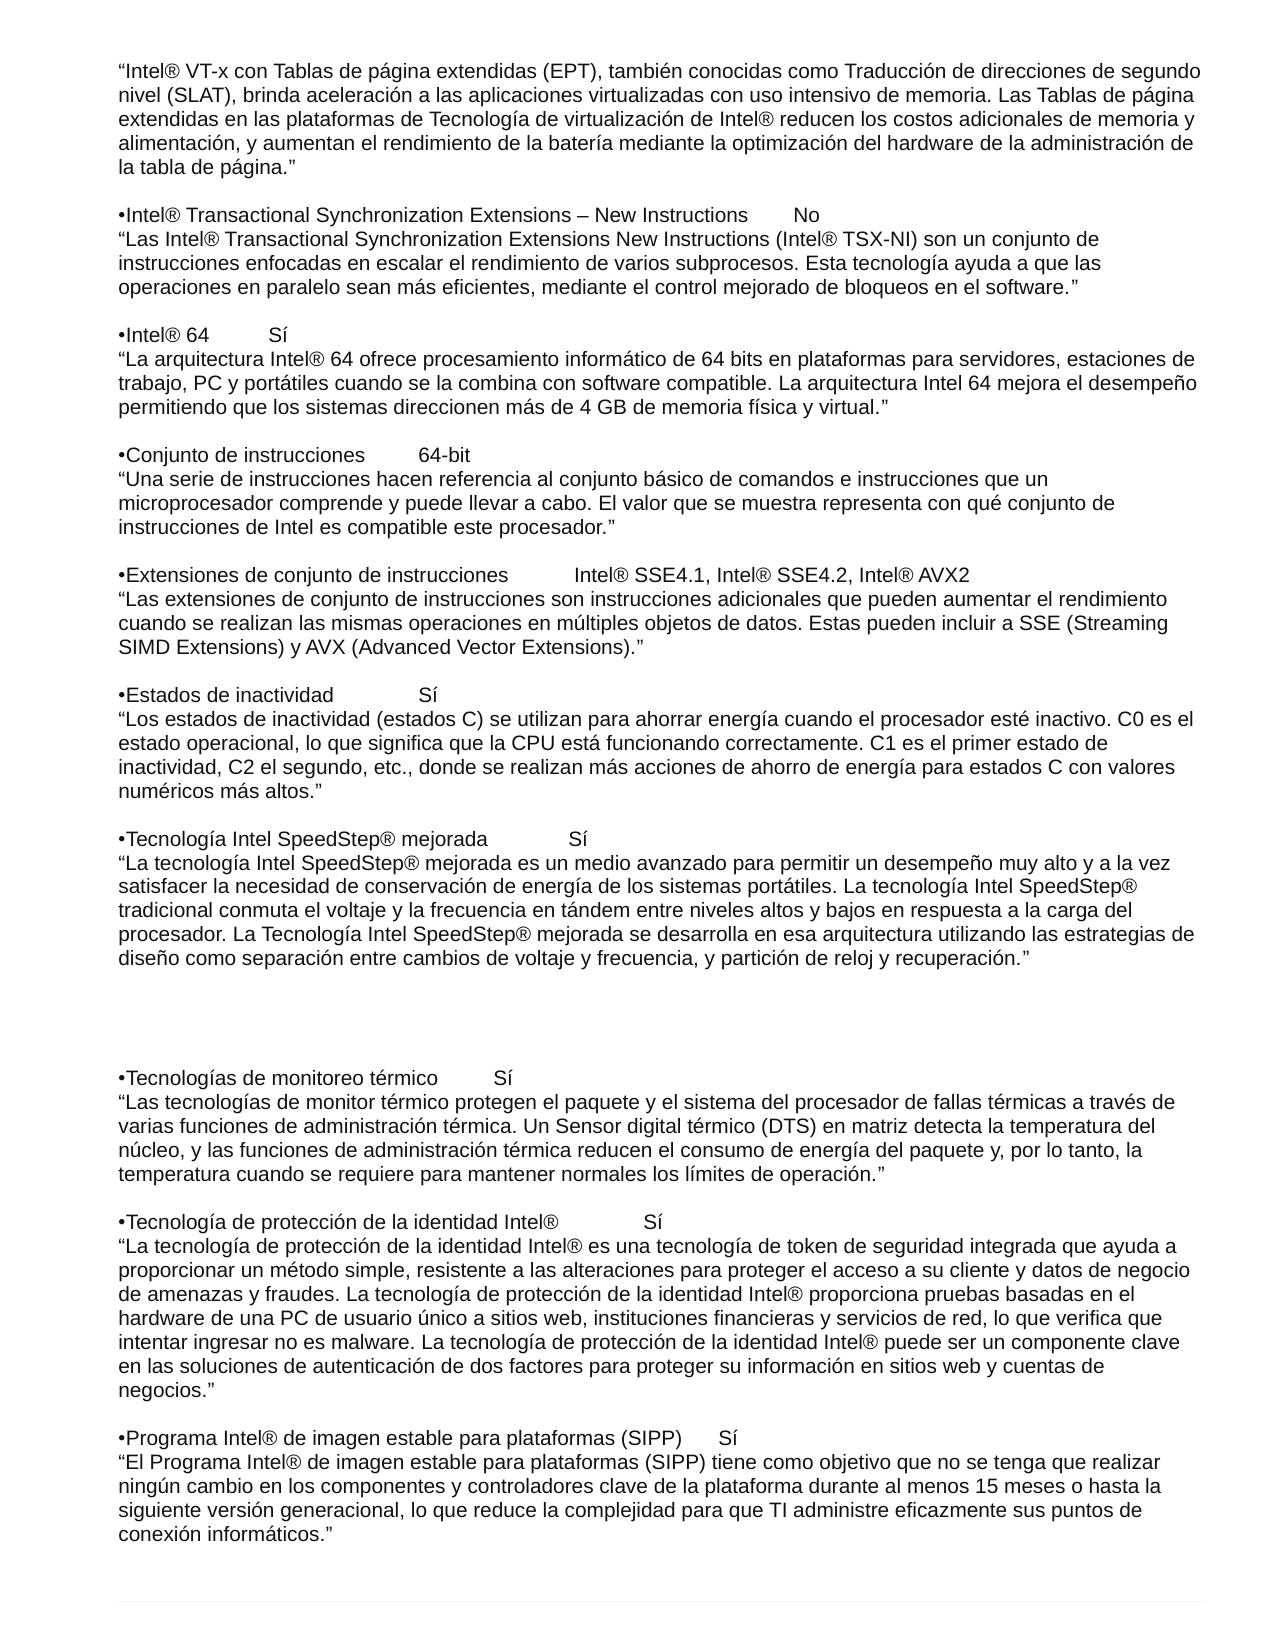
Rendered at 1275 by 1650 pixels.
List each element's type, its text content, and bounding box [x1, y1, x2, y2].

list Tecnología de protección de la identidad Intel® Sí [118, 1210, 1205, 1234]
text “Una serie de instrucciones hacen referencia al conjunto básico de comandos e instrucciones que un microprocesador comprende y puede llevar a cabo. El valor que se muestra representa con qué conjunto de instrucciones de Intel es compatible este procesador.” [118, 467, 1205, 539]
text “Los estados de inactividad (estados C) se utilizan para ahorrar energía cuando el procesador esté inactivo. C0 es el estado operacional, lo que significa que la CPU está funcionando correctamente. C1 es el primer estado de inactividad, C2 el segundo, etc., donde se realizan más acciones de ahorro de energía para estados C con valores numéricos más altos.” [118, 707, 1205, 802]
list Tecnologías de monitoreo térmico Sí [118, 1066, 1205, 1090]
text “La tecnología Intel SpeedStep® mejorada es un medio avanzado para permitir un desempeño muy alto y a la vez satisfacer la necesidad de conservación de energía de los sistemas portátiles. La tecnología Intel SpeedStep® tradicional conmuta el voltaje y la frecuencia en tándem entre niveles altos y bajos en respuesta a la carga del procesador. La Tecnología Intel SpeedStep® mejorada se desarrolla en esa arquitectura utilizando las estrategias de diseño como separación entre cambios de voltaje y frecuencia, y partición de reloj y recuperación.” [118, 850, 1205, 970]
text “La arquitectura Intel® 64 ofrece procesamiento informático de 64 bits en plataformas para servidores, estaciones de trabajo, PC y portátiles cuando se la combina con software compatible. La arquitectura Intel 64 mejora el desempeño permitiendo que los sistemas direccionen más de 4 GB de memoria física y virtual.” [118, 347, 1205, 419]
list Extensiones de conjunto de instrucciones Intel® SSE4.1, Intel® SSE4.2, Intel® AVX2 [118, 563, 1205, 587]
list Intel® Transactional Synchronization Extensions – New Instructions No [118, 203, 1205, 227]
text “Las Intel® Transactional Synchronization Extensions New Instructions (Intel® TSX-NI) son un conjunto de instrucciones enfocadas en escalar el rendimiento de varios subprocesos. Esta tecnología ayuda a que las operaciones en paralelo sean más eficientes, mediante el control mejorado de bloqueos en el software.” [118, 227, 1205, 299]
text “Intel® VT-x con Tablas de página extendidas (EPT), también conocidas como Traducción de direcciones de segundo nivel (SLAT), brinda aceleración a las aplicaciones virtualizadas con uso intensivo de memoria. Las Tablas de página extendidas en las plataformas de Tecnología de virtualización de Intel® reducen los costos adicionales de memoria y alimentación, y aumentan el rendimiento de la batería mediante la optimización del hardware de la administración de la tabla de página.” [118, 59, 1205, 179]
text “La tecnología de protección de la identidad Intel® es una tecnología de token de seguridad integrada que ayuda a proporcionar un método simple, resistente a las alteraciones para proteger el acceso a su cliente y datos de negocio de amenazas y fraudes. La tecnología de protección de la identidad Intel® proporciona pruebas basadas en el hardware de una PC de usuario único a sitios web, instituciones financieras y servicios de red, lo que verifica que intentar ingresar no es malware. La tecnología de protección de la identidad Intel® puede ser un componente clave en las soluciones de autenticación de dos factores para proteger su información en sitios web y cuentas de negocios.” [118, 1234, 1205, 1402]
list Intel® 64 Sí [118, 323, 1205, 347]
list Programa Intel® de imagen estable para plataformas (SIPP) Sí [118, 1426, 1205, 1450]
list Conjunto de instrucciones 64-bit [118, 443, 1205, 467]
text “El Programa Intel® de imagen estable para plataformas (SIPP) tiene como objetivo que no se tenga que realizar ningún cambio en los componentes y controladores clave de la plataforma durante al menos 15 meses o hasta la siguiente versión generacional, lo que reduce la complejidad para que TI administre eficazmente sus puntos de conexión informáticos.” [118, 1450, 1205, 1546]
list Estados de inactividad Sí [118, 682, 1205, 707]
text “Las extensiones de conjunto de instrucciones son instrucciones adicionales que pueden aumentar el rendimiento cuando se realizan las mismas operaciones en múltiples objetos de datos. Estas pueden incluir a SSE (Streaming SIMD Extensions) y AVX (Advanced Vector Extensions).” [118, 587, 1205, 658]
text “Las tecnologías de monitor térmico protegen el paquete y el sistema del procesador de fallas térmicas a través de varias funciones de administración térmica. Un Sensor digital térmico (DTS) en matriz detecta la temperatura del núcleo, y las funciones de administración térmica reducen el consumo de energía del paquete y, por lo tanto, la temperatura cuando se requiere para mantener normales los límites de operación.” [118, 1090, 1205, 1186]
list Tecnología Intel SpeedStep® mejorada Sí [118, 826, 1205, 850]
